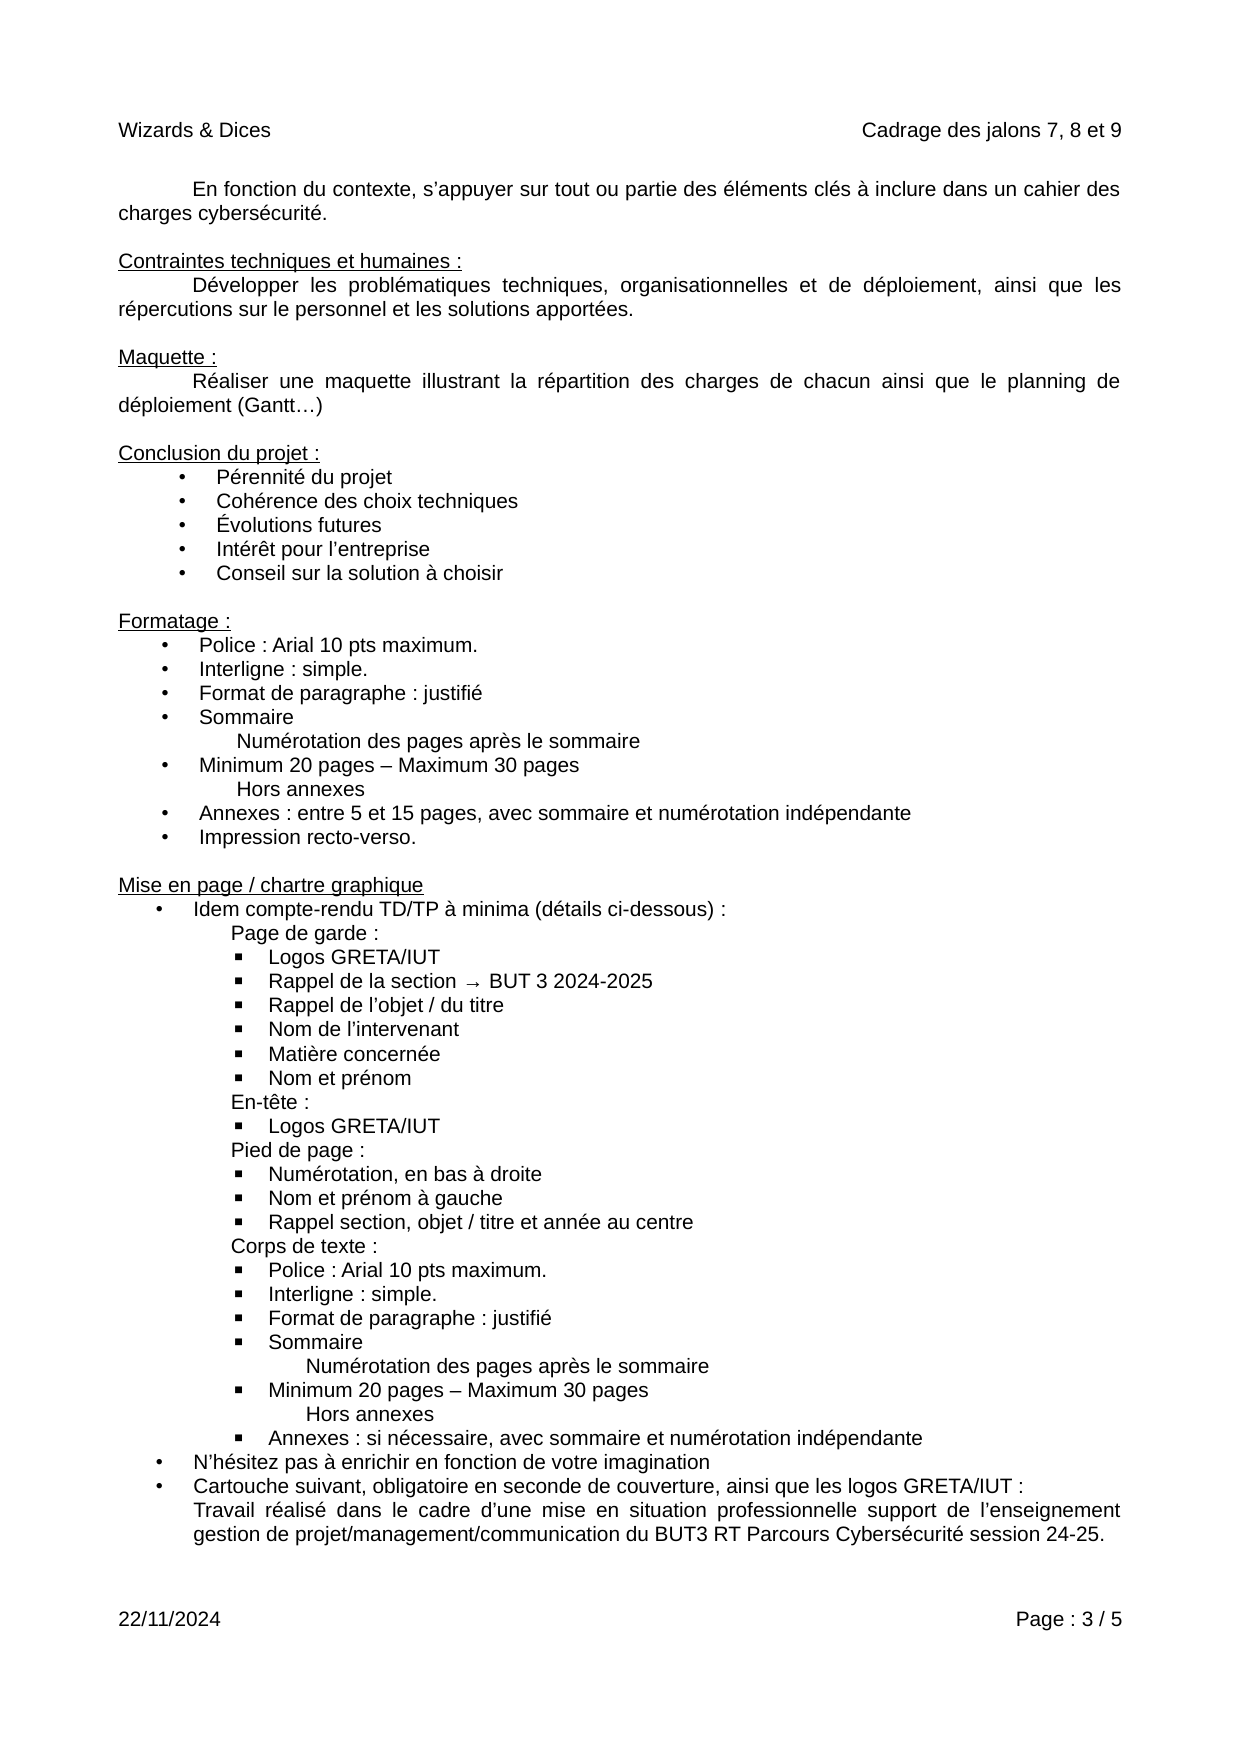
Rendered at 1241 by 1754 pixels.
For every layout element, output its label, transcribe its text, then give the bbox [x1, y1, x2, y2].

list Police : Arial 10 pts maximum. [231, 1258, 1122, 1282]
list Numérotation des pages après le sommaire [199, 729, 1122, 753]
text Formatage : [118, 609, 1122, 633]
list Rappel section, objet / titre et année au centre [231, 1209, 1122, 1234]
list Sommaire [231, 1330, 1122, 1354]
list Pérennité du projet [179, 464, 1122, 489]
list Minimum 20 pages – Maximum 30 pages [161, 753, 1122, 777]
list Logos GRETA/IUT [231, 945, 1122, 969]
text En fonction du contexte, s’appuyer sur tout ou partie des éléments clés à inclure dans un cahier des charges cybersécurité. [118, 177, 1122, 225]
text Mise en page / chartre graphique [118, 873, 1122, 897]
text Réaliser une maquette illustrant la répartition des charges de chacun ainsi que le planning de déploiement (Gantt…) [118, 369, 1122, 417]
list Rappel de la section → BUT 3 2024-2025 [231, 969, 1122, 993]
list Sommaire [161, 705, 1122, 729]
list Police : Arial 10 pts maximum. [161, 633, 1122, 657]
list Annexes : entre 5 et 15 pages, avec sommaire et numérotation indépendante [161, 801, 1122, 825]
list Hors annexes [199, 777, 1122, 801]
list N’hésitez pas à enrichir en fonction de votre imagination [156, 1450, 1122, 1474]
list Intérêt pour l’entreprise [179, 537, 1122, 561]
list Page de garde : [193, 921, 1122, 945]
list Numérotation des pages après le sommaire [268, 1354, 1122, 1378]
text Contraintes techniques et humaines : [118, 249, 1122, 273]
list En-tête : [193, 1089, 1122, 1113]
list Nom et prénom à gauche [231, 1186, 1122, 1209]
list Cartouche suivant, obligatoire en seconde de couverture, ainsi que les logos GRETA/IUT : [156, 1474, 1122, 1498]
list Numérotation, en bas à droite [231, 1161, 1122, 1186]
list Pied de page : [193, 1137, 1122, 1161]
list Nom de l’intervenant [231, 1017, 1122, 1041]
list Évolutions futures [179, 513, 1122, 537]
list Format de paragraphe : justifié [231, 1306, 1122, 1330]
list Corps de texte : [193, 1234, 1122, 1258]
list Interligne : simple. [231, 1282, 1122, 1306]
list Impression recto-verso. [161, 825, 1122, 849]
list Idem compte-rendu TD/TP à minima (détails ci-dessous) : [156, 897, 1122, 921]
text Maquette : [118, 345, 1122, 369]
list Format de paragraphe : justifié [161, 681, 1122, 705]
list Hors annexes [268, 1402, 1122, 1426]
list Cohérence des choix techniques [179, 489, 1122, 513]
list Matière concernée [231, 1041, 1122, 1065]
list Interligne : simple. [161, 657, 1122, 681]
list Conseil sur la solution à choisir [179, 561, 1122, 585]
text Conclusion du projet : [118, 441, 1122, 464]
list Rappel de l’objet / du titre [231, 993, 1122, 1017]
list Logos GRETA/IUT [231, 1113, 1122, 1137]
list Minimum 20 pages – Maximum 30 pages [231, 1378, 1122, 1402]
list Travail réalisé dans le cadre d’une mise en situation professionnelle support de l’enseignement gestion de projet/management/communication du BUT3 RT Parcours Cybersécurité session 24-25. [156, 1498, 1122, 1546]
list Nom et prénom [231, 1065, 1122, 1089]
text Développer les problématiques techniques, organisationnelles et de déploiement, ainsi que les répercutions sur le personnel et les solutions apportées. [118, 273, 1122, 321]
list Annexes : si nécessaire, avec sommaire et numérotation indépendante [231, 1426, 1122, 1450]
